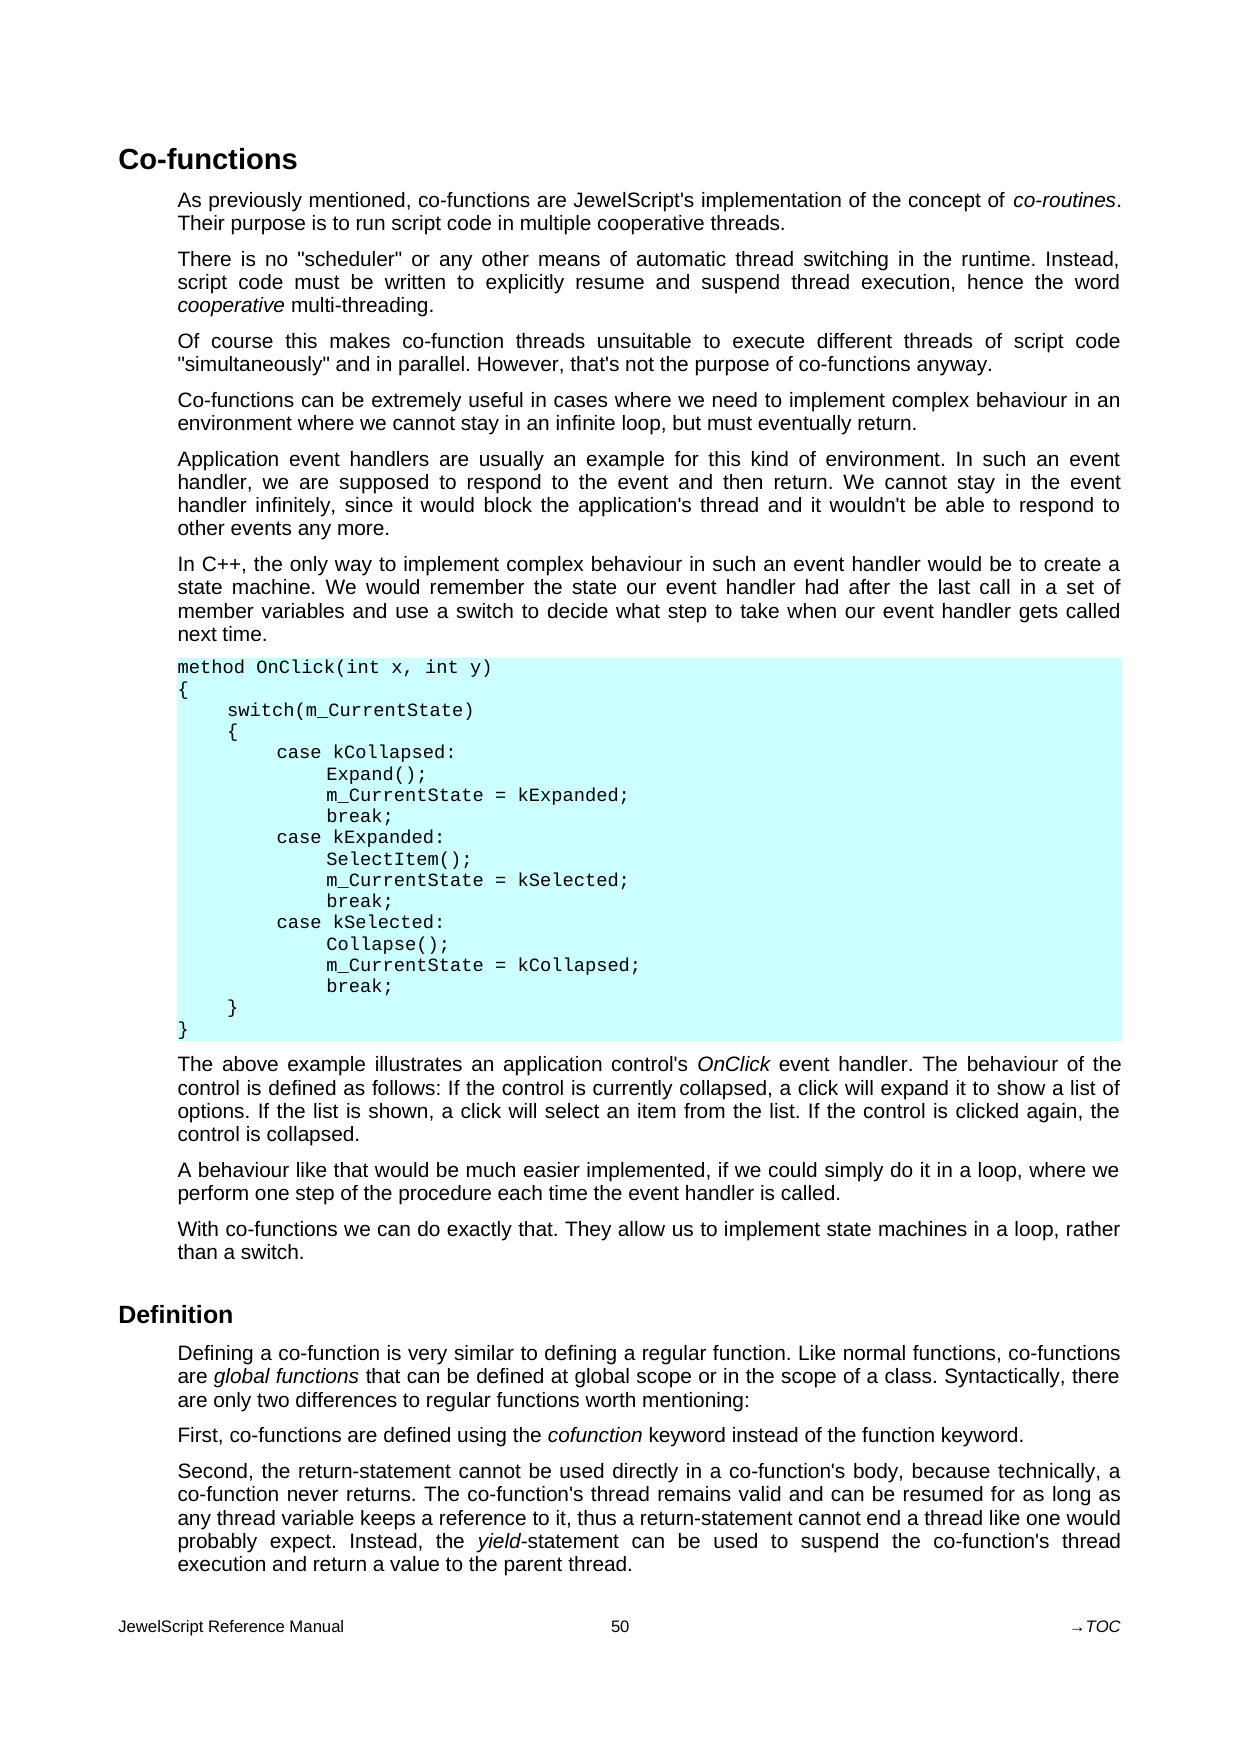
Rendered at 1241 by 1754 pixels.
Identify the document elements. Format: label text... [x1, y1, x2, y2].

text Of course this makes co-function threads unsuitable to execute different threads of script code "simultaneously" and in parallel. However, that's not the purpose of co-functions anyway. [177, 329, 1122, 376]
text A behaviour like that would be much easier implemented, if we could simply do it in a loop, where we perform one step of the procedure each time the event handler is called. [177, 1158, 1122, 1205]
text Co-functions can be extremely useful in cases where we need to implement complex behaviour in an environment where we cannot stay in an infinite loop, but must eventually return. [177, 388, 1122, 435]
text The above example illustrates an application control's OnClick event handler. The behaviour of the control is defined as follows: If the control is currently collapsed, a click will expand it to show a list of options. If the list is shown, a click will select an item from the list. If the control is clicked again, the control is collapsed. [177, 1053, 1122, 1146]
text First, co-functions are defined using the cofunction keyword instead of the function keyword. [177, 1424, 1122, 1447]
text method OnClick(int x, int y) { switch(m_CurrentState) { case kCollapsed: Expand(); m_CurrentState = kExpanded; break; case kExpanded: SelectItem(); m_CurrentState = kSelected; break; case kSelected: Collapse(); m_CurrentState = kCollapsed; break; } } [177, 658, 1122, 1041]
text In C++, the only way to implement complex behaviour in such an event handler would be to create a state machine. We would remember the state our event handler had after the last call in a set of member variables and use a switch to decide what step to take when our event handler gets called next time. [177, 553, 1122, 646]
text Second, the return-statement cannot be used directly in a co-function's body, because technically, a co-function never returns. The co-function's thread remains valid and can be resumed for as long as any thread variable keeps a reference to it, thus a return-statement cannot end a thread like one would probably expect. Instead, the yield-statement can be used to suspend the co-function's thread execution and return a value to the parent thread. [177, 1460, 1122, 1576]
text As previously mentioned, co-functions are JewelScript's implementation of the concept of co-routines. Their purpose is to run script code in multiple cooperative threads. [177, 188, 1122, 235]
subtitle Definition [118, 1301, 1122, 1329]
text Application event handlers are usually an example for this kind of environment. In such an event handler, we are supposed to respond to the event and then return. We cannot stay in the event handler infinitely, since it would block the application's thread and it wouldn't be able to respond to other events any more. [177, 447, 1122, 540]
subtitle Co-functions [118, 143, 1122, 176]
text Defining a co-function is very similar to defining a regular function. Like normal functions, co-functions are global functions that can be defined at global scope or in the scope of a class. Syntactically, there are only two differences to regular functions worth mentioning: [177, 1342, 1122, 1411]
text There is no "scheduler" or any other means of automatic thread switching in the runtime. Instead, script code must be written to explicitly resume and suspend thread execution, hence the word cooperative multi-threading. [177, 247, 1122, 317]
text With co-functions we can do exactly that. They allow us to implement state machines in a loop, rather than a switch. [177, 1217, 1122, 1264]
